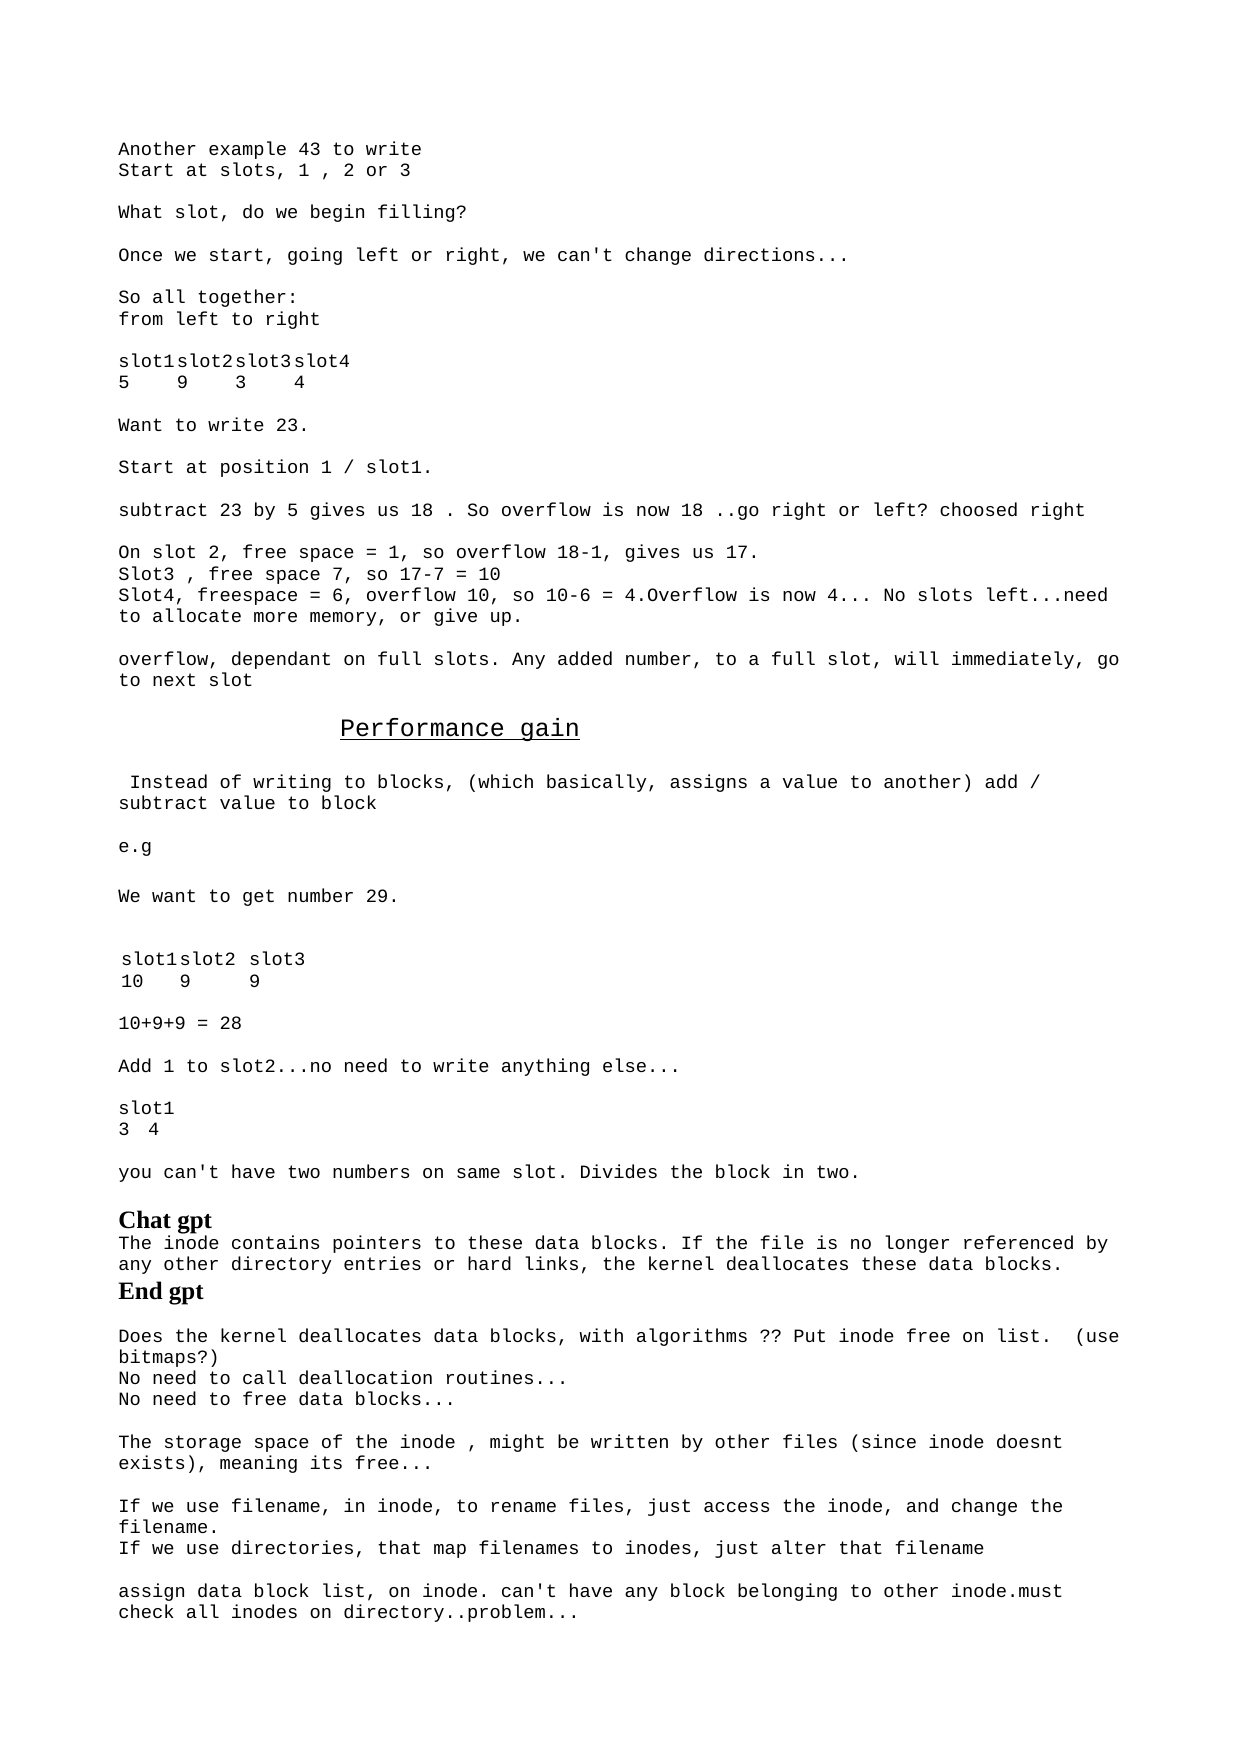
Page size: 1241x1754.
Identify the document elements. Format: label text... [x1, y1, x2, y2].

text Add 1 to slot2...no need to write anything else... [118, 1056, 1122, 1078]
text Another example 43 to write [118, 139, 1122, 161]
table_header slot1 [118, 1099, 183, 1120]
table_header slot2 [177, 352, 235, 373]
table_cell 3 [235, 373, 293, 394]
text e.g [118, 836, 1122, 858]
table_header slot1 [118, 352, 177, 373]
table_header slot3 [249, 950, 307, 971]
table_cell 10 [121, 971, 179, 993]
text So all together: [118, 288, 1122, 309]
table_cell 9 [177, 373, 235, 394]
text What slot, do we begin filling? [118, 203, 1122, 224]
text No need to call deallocation routines... [118, 1369, 1122, 1390]
table_cell 3 [118, 1120, 148, 1141]
text The inode contains pointers to these data blocks. If the file is no longer referenced by any other directory entries or hard links, the kernel deallocates these data blocks. [118, 1234, 1122, 1276]
text Does the kernel deallocates data blocks, with algorithms ?? Put inode free on list. (use bitmaps?) [118, 1326, 1122, 1369]
text Instead of writing to blocks, (which basically, assigns a value to another) add / subtract value to block [118, 773, 1122, 815]
table_cell 5 [118, 373, 177, 394]
text Performance gain [118, 713, 1122, 744]
table_header slot4 [294, 352, 352, 373]
text assign data block list, on inode. can't have any block belonging to other inode.must check all inodes on directory..problem... [118, 1581, 1122, 1624]
text Chat gpt [118, 1205, 1122, 1234]
table_cell 4 [294, 373, 352, 394]
table_header slot1 [121, 950, 179, 971]
text Once we start, going left or right, we can't change directions... [118, 246, 1122, 267]
table_header slot3 [235, 352, 293, 373]
text Want to write 23. [118, 416, 1122, 437]
text overflow, dependant on full slots. Any added number, to a full slot, will immediately, go to next slot [118, 649, 1122, 692]
text you can't have two numbers on same slot. Divides the block in two. [118, 1163, 1122, 1184]
text If we use filename, in inode, to rename files, just access the inode, and change the filename. [118, 1496, 1122, 1539]
text No need to free data blocks... [118, 1390, 1122, 1411]
table_cell 4 [148, 1120, 183, 1141]
text On slot 2, free space = 1, so overflow 18-1, gives us 17. [118, 543, 1122, 564]
text Slot3 , free space 7, so 17-7 = 10 [118, 564, 1122, 586]
table_cell 9 [249, 971, 307, 993]
text 10+9+9 = 28 [118, 1014, 1122, 1035]
text End gpt [118, 1276, 1122, 1305]
text Start at position 1 / slot1. [118, 458, 1122, 479]
text We want to get number 29. [118, 886, 1122, 908]
text The storage space of the inode , might be written by other files (since inode doesnt exists), meaning its free... [118, 1433, 1122, 1475]
text Start at slots, 1 , 2 or 3 [118, 161, 1122, 182]
text Slot4, freespace = 6, overflow 10, so 10-6 = 4.Overflow is now 4... No slots left...need to allocate more memory, or give up. [118, 586, 1122, 628]
text If we use directories, that map filenames to inodes, just alter that filename [118, 1539, 1122, 1560]
text subtract 23 by 5 gives us 18 . So overflow is now 18 ..go right or left? choosed right [118, 501, 1122, 522]
table_cell 9 [179, 971, 249, 993]
text from left to right [118, 309, 1122, 331]
table_header slot2 [179, 950, 249, 971]
